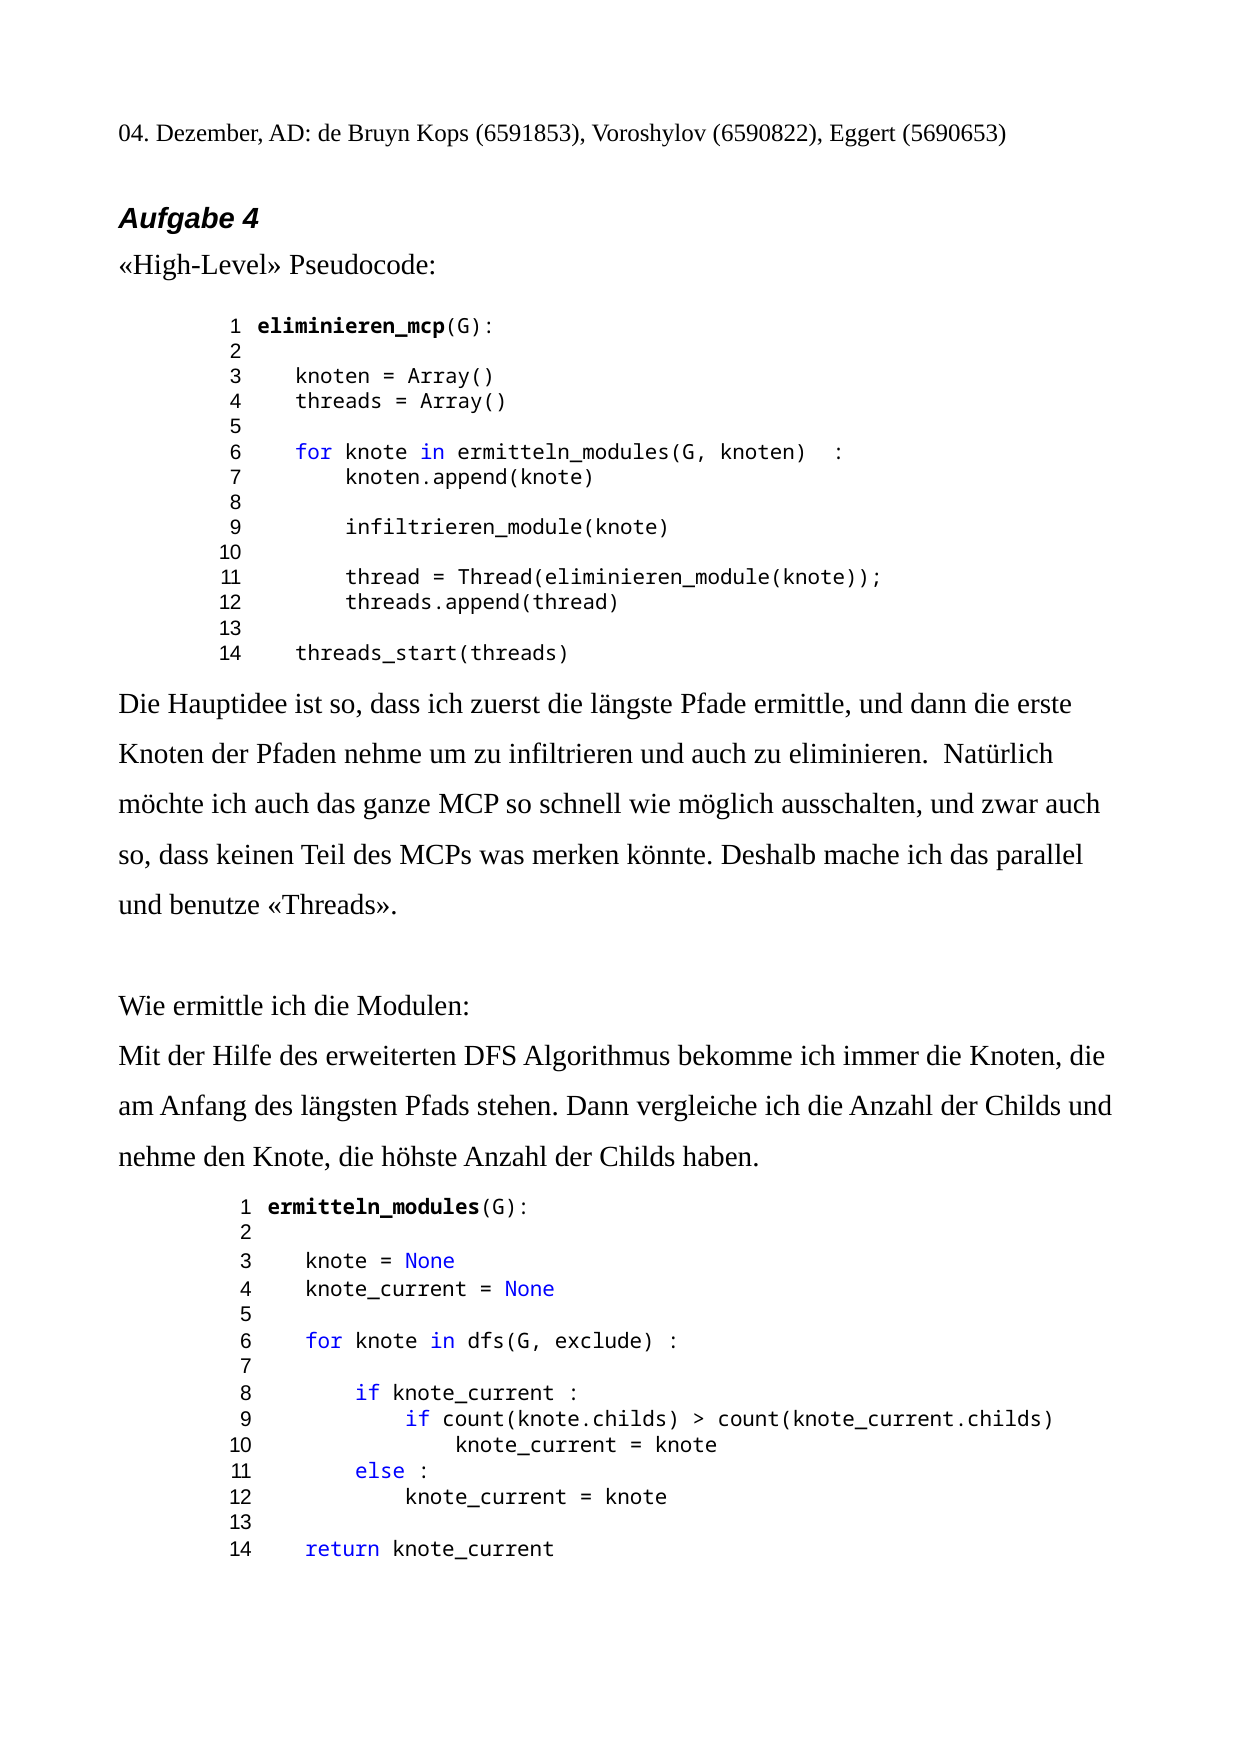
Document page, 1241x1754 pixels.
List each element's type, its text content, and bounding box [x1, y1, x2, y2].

subtitle Aufgabe 4 [118, 201, 1122, 235]
text «High-Level» Pseudocode: [118, 247, 1122, 281]
text Die Hauptidee ist so, dass ich zuerst die längste Pfade ermittle, und dann die erste Knoten der Pfaden nehme um zu infiltrieren und auch zu eliminieren. Natürlich möchte ich auch das ganze MCP so schnell wie möglich ausschalten, und zwar auch so, dass keinen Teil des MCPs was merken könnte. Deshalb mache ich das parallel und benutze «Threads». [118, 298, 1122, 921]
text Wie ermittle ich die Modulen: [118, 988, 1122, 1021]
text Mit der Hilfe des erweiterten DFS Algorithmus bekomme ich immer die Knoten, die am Anfang des längsten Pfads stehen. Dann vergleiche ich die Anzahl der Childs und nehme den Knote, die höhste Anzahl der Childs haben. [118, 1038, 1122, 1172]
